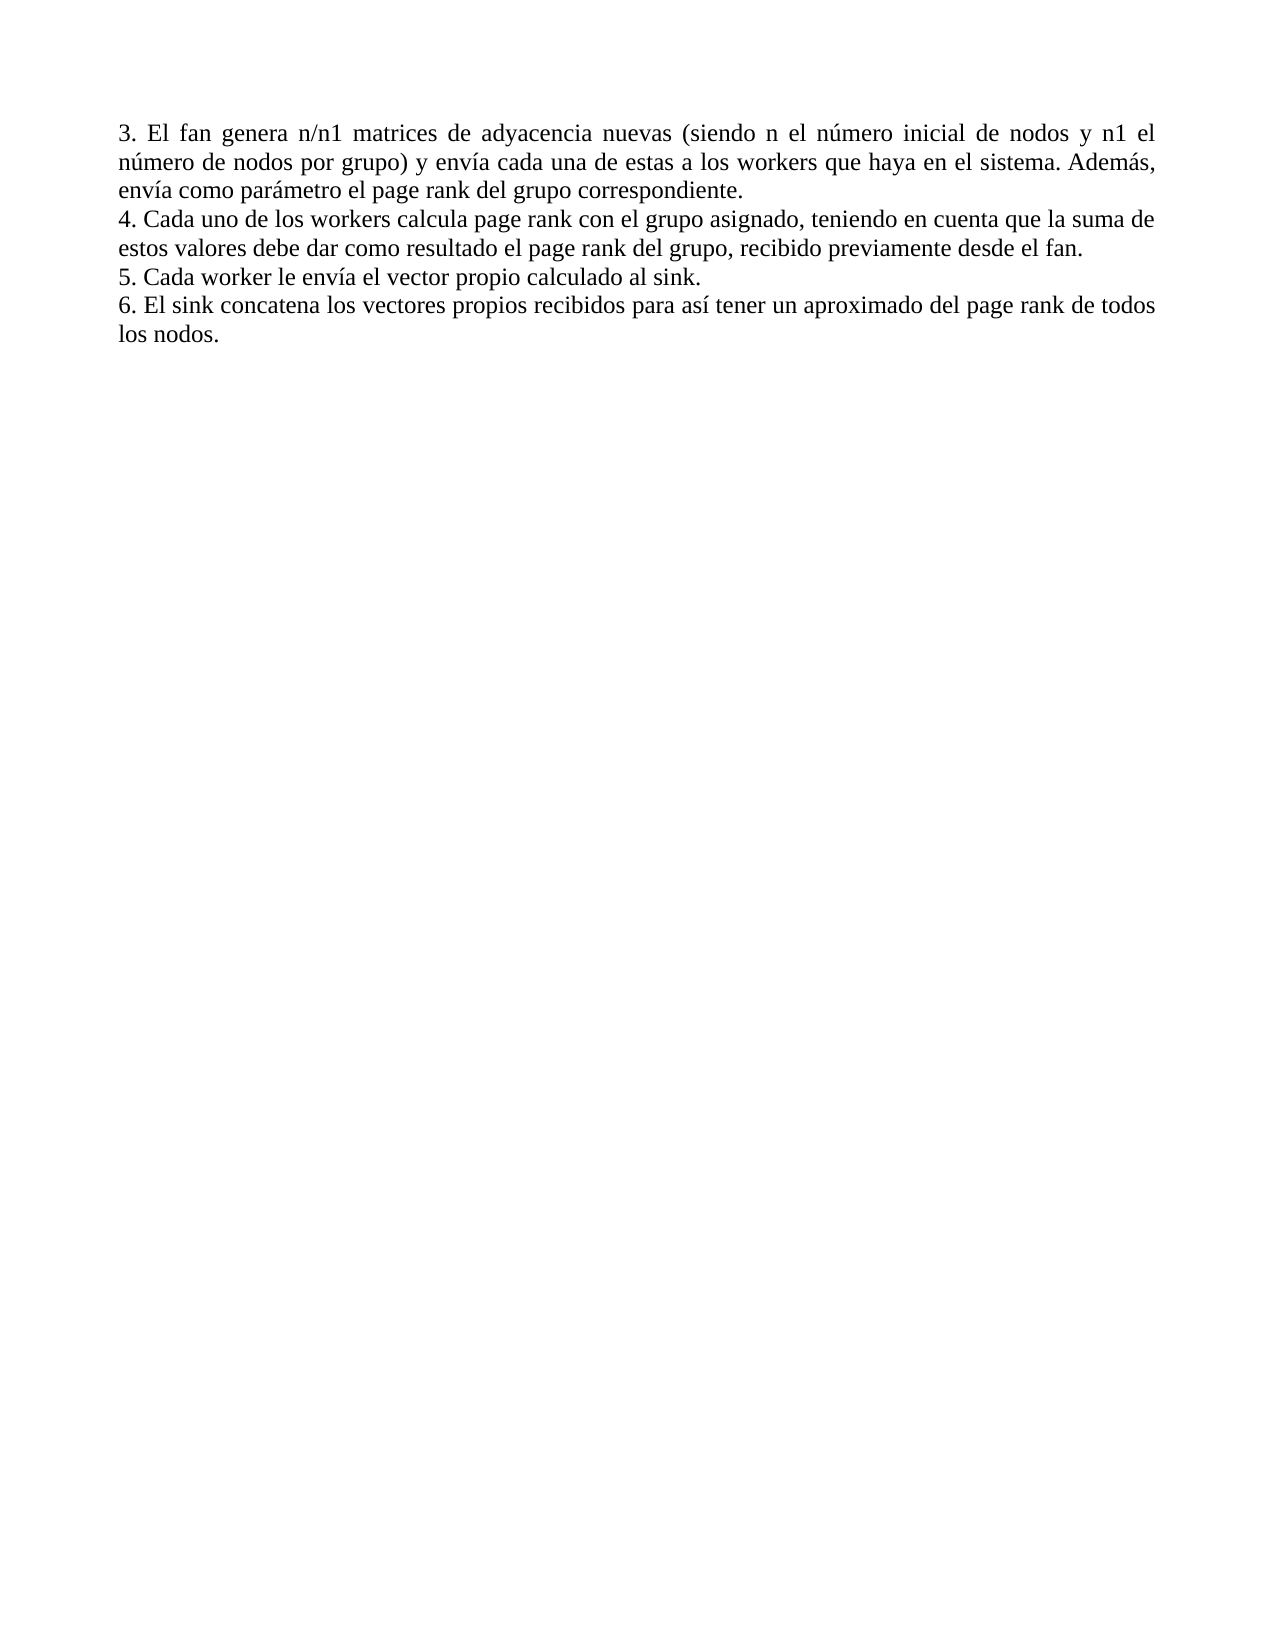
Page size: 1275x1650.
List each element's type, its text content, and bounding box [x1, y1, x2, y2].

text 5. Cada worker le envía el vector propio calculado al sink. [118, 262, 1157, 291]
text 3. El fan genera n/n1 matrices de adyacencia nuevas (siendo n el número inicial de nodos y n1 el número de nodos por grupo) y envía cada una de estas a los workers que haya en el sistema. Además, envía como parámetro el page rank del grupo correspondiente. [118, 118, 1157, 204]
text 6. El sink concatena los vectores propios recibidos para así tener un aproximado del page rank de todos los nodos. [118, 291, 1157, 348]
text 4. Cada uno de los workers calcula page rank con el grupo asignado, teniendo en cuenta que la suma de estos valores debe dar como resultado el page rank del grupo, recibido previamente desde el fan. [118, 204, 1157, 262]
